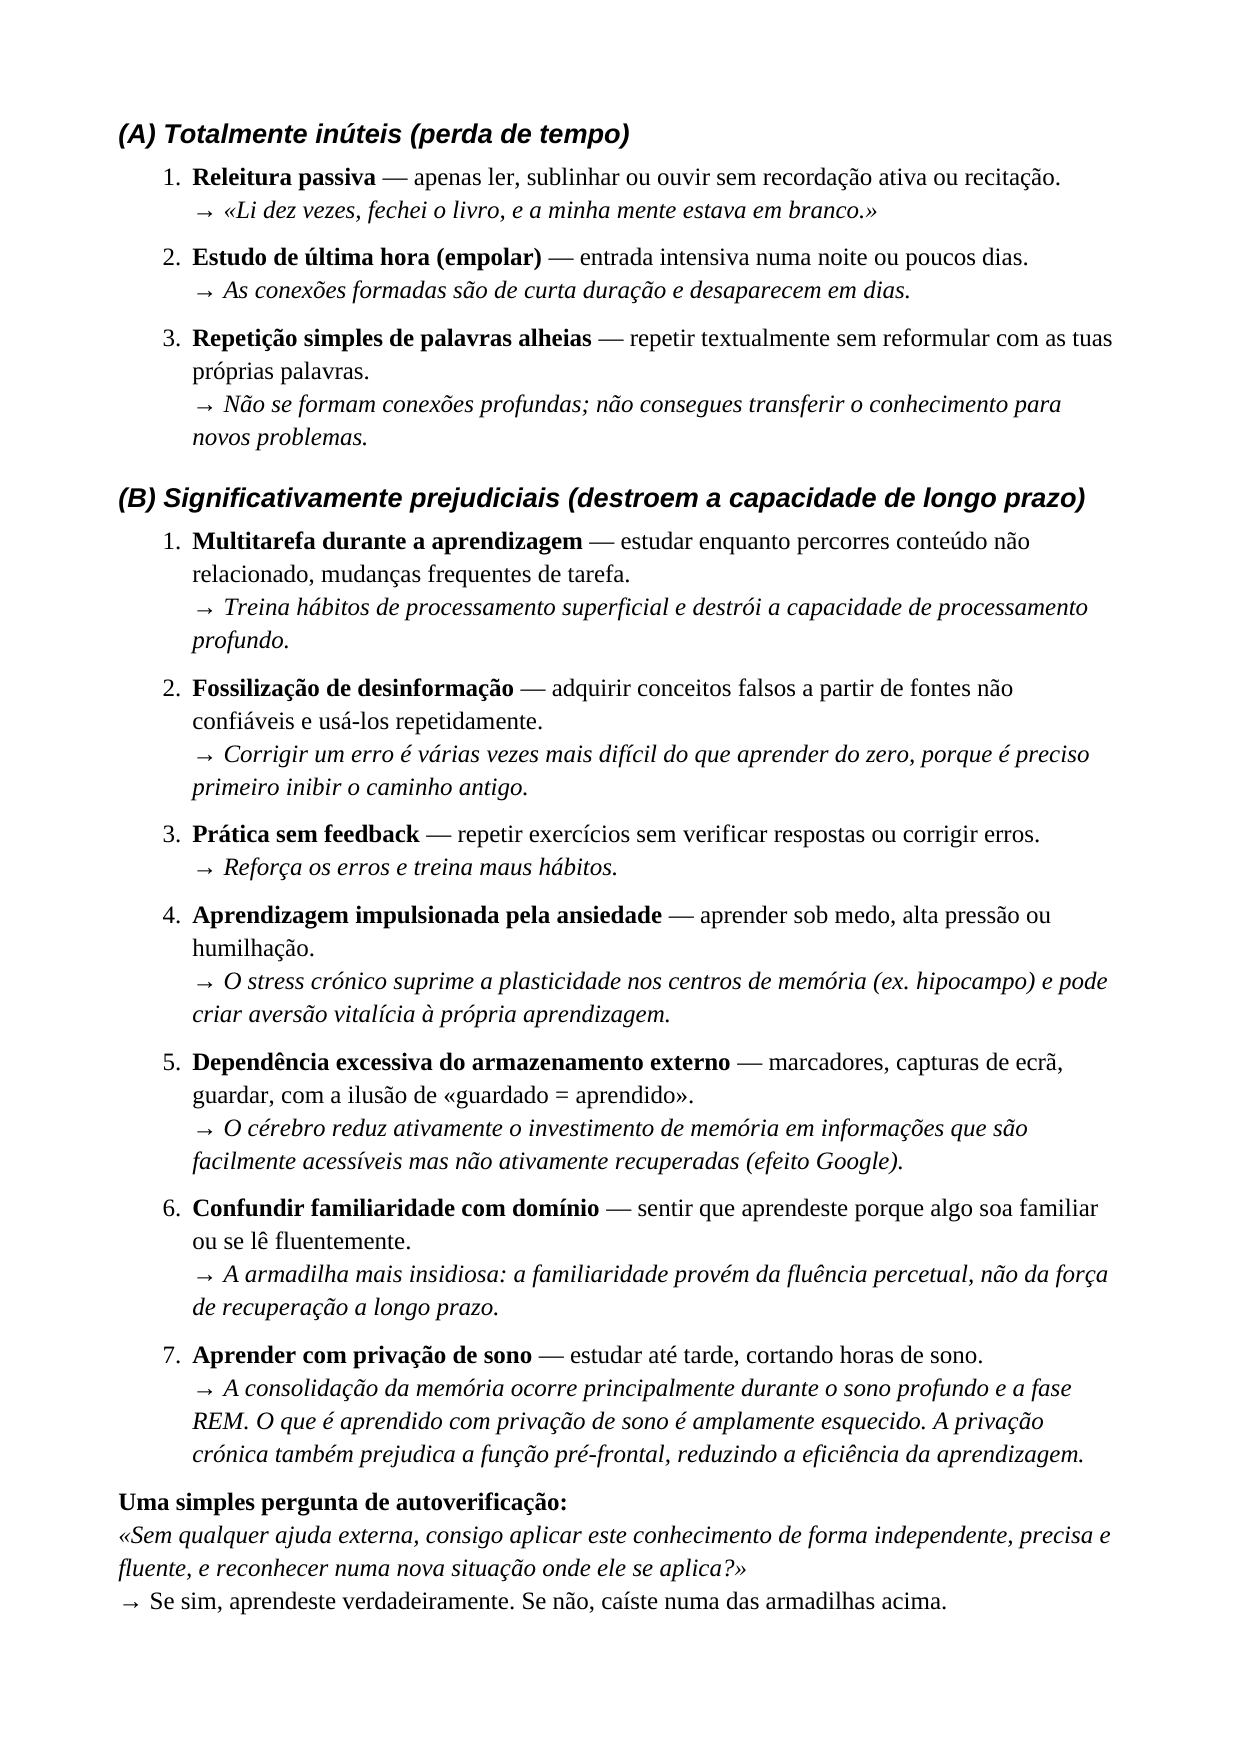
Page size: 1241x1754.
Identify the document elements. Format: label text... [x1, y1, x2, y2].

list Prática sem feedback — repetir exercícios sem verificar respostas ou corrigir erros. → Reforça os erros e treina maus hábitos. [162, 819, 1122, 881]
list Dependência excessiva do armazenamento externo — marcadores, capturas de ecrã, guardar, com a ilusão de «guardado = aprendido». → O cérebro reduz ativamente o investimento de memória em informações que são facilmente acessíveis mas não ativamente recuperadas (efeito Google). [162, 1047, 1122, 1174]
list Aprender com privação de sono — estudar até tarde, cortando horas de sono. → A consolidação da memória ocorre principalmente durante o sono profundo e a fase REM. O que é aprendido com privação de sono é amplamente esquecido. A privação crónica também prejudica a função pré-frontal, reduzindo a eficiência da aprendizagem. [162, 1340, 1122, 1468]
subtitle (B) Significativamente prejudiciais (destroem a capacidade de longo prazo) [118, 482, 1122, 513]
list Fossilização de desinformação — adquirir conceitos falsos a partir de fontes não confiáveis e usá-los repetidamente. → Corrigir um erro é várias vezes mais difícil do que aprender do zero, porque é preciso primeiro inibir o caminho antigo. [162, 673, 1122, 801]
list Aprendizagem impulsionada pela ansiedade — aprender sob medo, alta pressão ou humilhação. → O stress crónico suprime a plasticidade nos centros de memória (ex. hipocampo) e pode criar aversão vitalícia à própria aprendizagem. [162, 900, 1122, 1028]
list Multitarefa durante a aprendizagem — estudar enquanto percorres conteúdo não relacionado, mudanças frequentes de tarefa. → Treina hábitos de processamento superficial e destrói a capacidade de processamento profundo. [162, 526, 1122, 654]
list Repetição simples de palavras alheias — repetir textualmente sem reformular com as tuas próprias palavras. → Não se formam conexões profundas; não consegues transferir o conhecimento para novos problemas. [162, 323, 1122, 451]
list Confundir familiaridade com domínio — sentir que aprendeste porque algo soa familiar ou se lê fluentemente. → A armadilha mais insidiosa: a familiaridade provém da fluência percetual, não da força de recuperação a longo prazo. [162, 1193, 1122, 1321]
text Uma simples pergunta de autoverificação: «Sem qualquer ajuda externa, consigo aplicar este conhecimento de forma independente, precisa e fluente, e reconhecer numa nova situação onde ele se aplica?» → Se sim, aprendeste verdadeiramente. Se não, caíste numa das armadilhas acima. [118, 1487, 1122, 1614]
list Estudo de última hora (empolar) — entrada intensiva numa noite ou poucos dias. → As conexões formadas são de curta duração e desaparecem em dias. [162, 242, 1122, 304]
list Releitura passiva — apenas ler, sublinhar ou ouvir sem recordação ativa ou recitação. → «Li dez vezes, fechei o livro, e a minha mente estava em branco.» [162, 162, 1122, 224]
subtitle (A) Totalmente inúteis (perda de tempo) [118, 118, 1122, 149]
